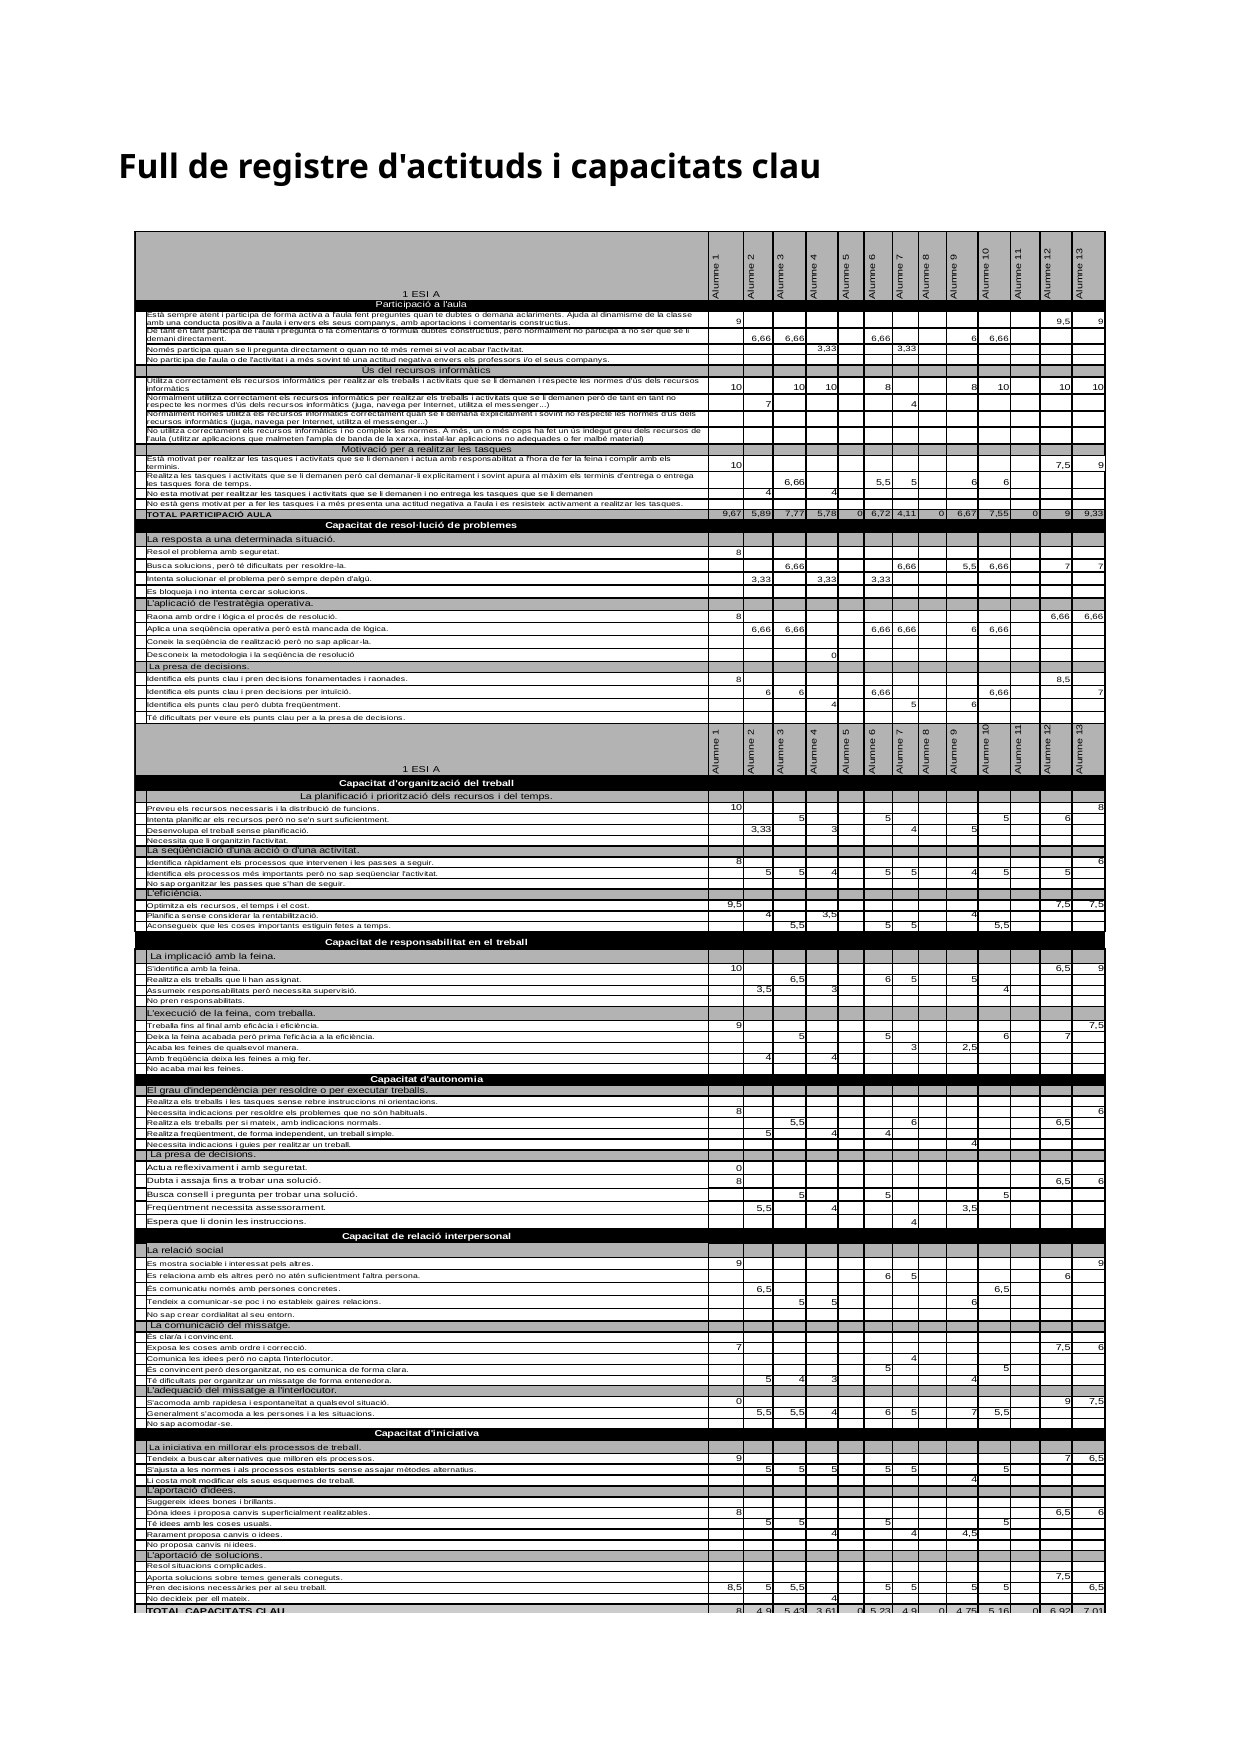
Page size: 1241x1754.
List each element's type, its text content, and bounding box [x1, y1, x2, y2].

subtitle Full de registre d'actituds i capacitats clau [118, 143, 1122, 189]
